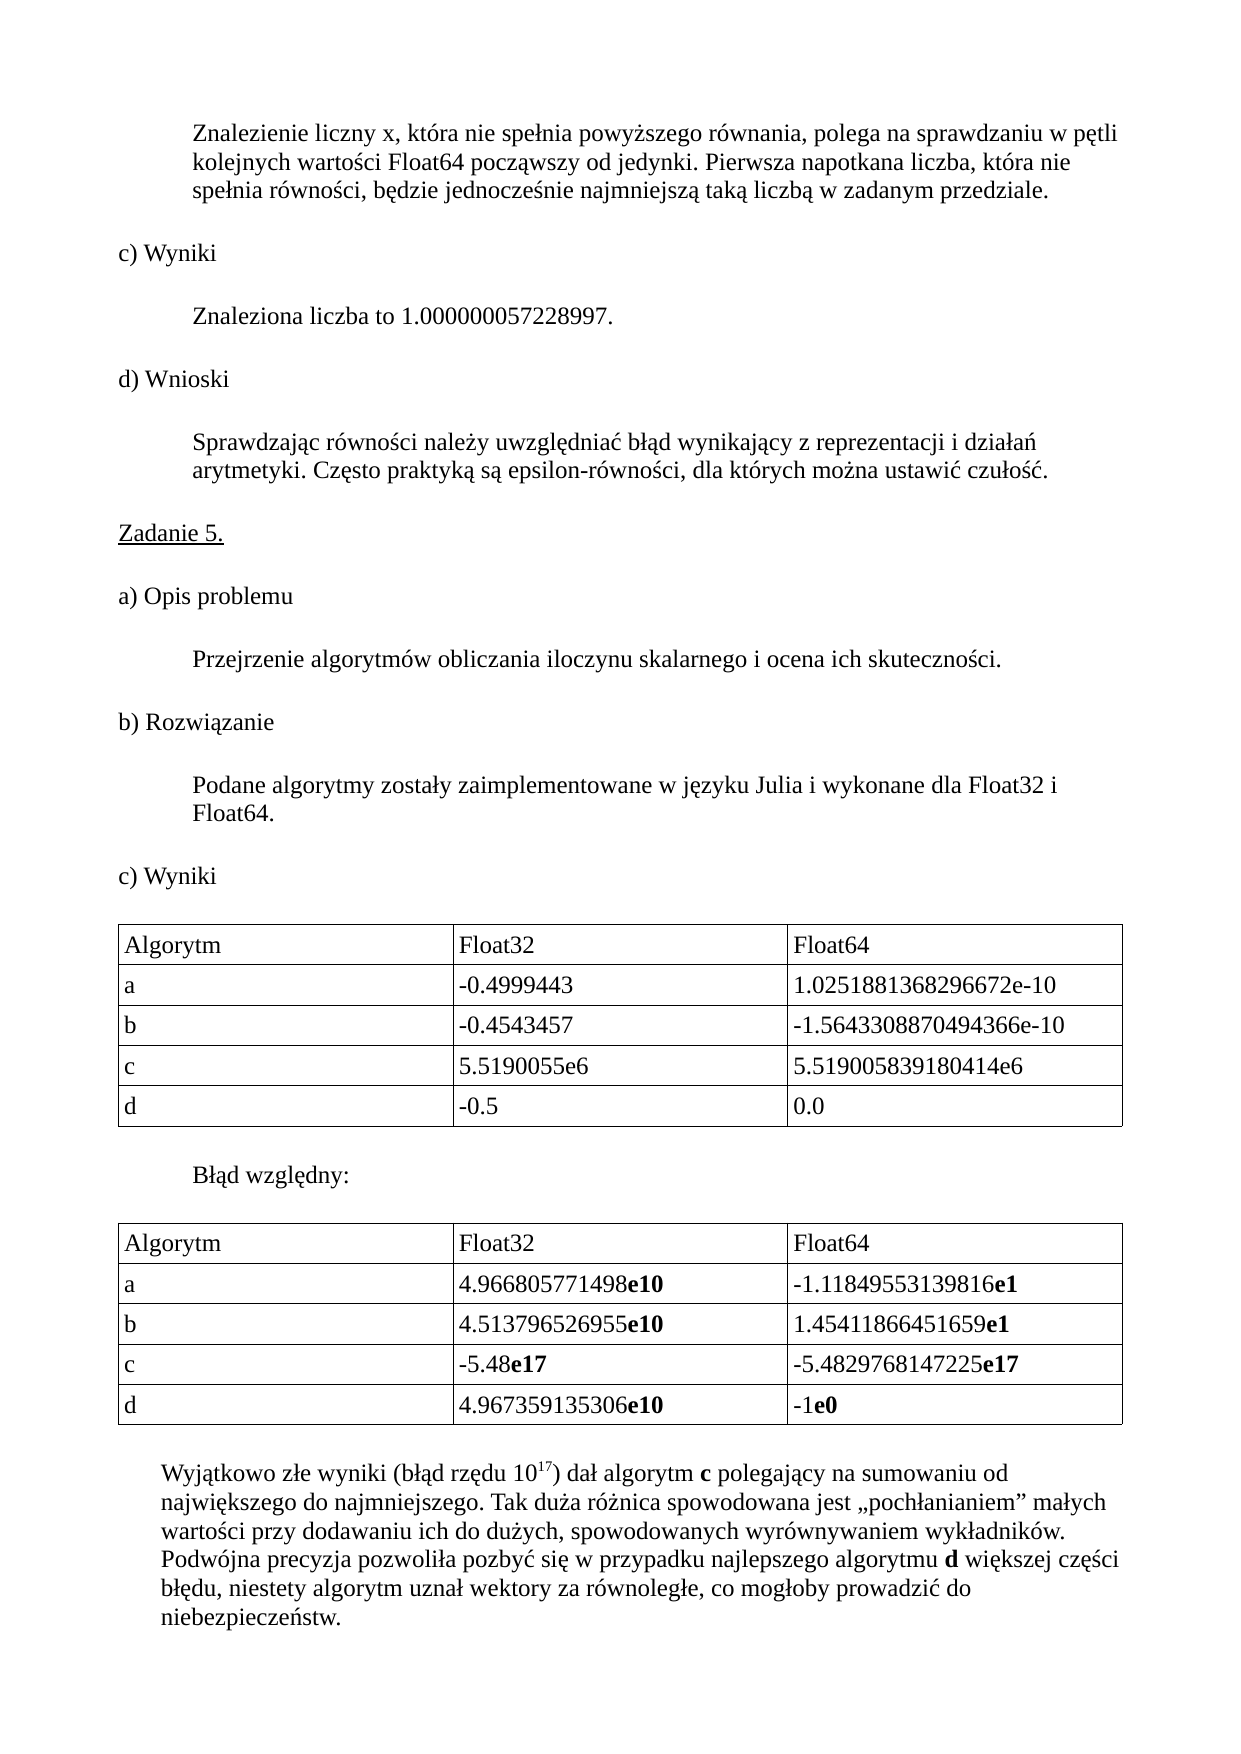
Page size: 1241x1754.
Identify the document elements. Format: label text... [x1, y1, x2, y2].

text d) Wnioski [118, 364, 1122, 393]
table_cell -5.48e17 [454, 1345, 787, 1384]
table_cell 4.967359135306e10 [454, 1385, 787, 1424]
table_cell 4.966805771498e10 [454, 1264, 787, 1303]
table_cell -5.4829768147225e17 [788, 1345, 1122, 1384]
text c) Wyniki [118, 861, 1122, 890]
text Znaleziona liczba to 1.000000057228997. [192, 301, 1122, 330]
table_cell 0.0 [788, 1086, 1122, 1126]
table_header Float32 [454, 1224, 787, 1263]
table_cell 4.513796526955e10 [454, 1304, 787, 1343]
text Sprawdzając równości należy uwzględniać błąd wynikający z reprezentacji i działań arytmetyki. Często praktyką są epsilon-równości, dla których można ustawić czułość. [192, 427, 1122, 484]
text a) Opis problemu [118, 581, 1122, 610]
table_cell a [119, 1264, 453, 1303]
table_cell c [119, 1345, 453, 1384]
table_cell 5.519005839180414e6 [788, 1046, 1122, 1085]
table_cell a [119, 965, 453, 1005]
table_cell c [119, 1046, 453, 1085]
table_header Algorytm [119, 925, 453, 964]
table_header Float64 [788, 1224, 1122, 1263]
text Przejrzenie algorytmów obliczania iloczynu skalarnego i ocena ich skuteczności. [192, 644, 1122, 673]
table_cell -1.11849553139816e1 [788, 1264, 1122, 1303]
text Wyjątkowo złe wyniki (błąd rzędu 1017) dał algorytm c polegający na sumowaniu od największego do najmniejszego. Tak duża różnica spowodowana jest „pochłanianiem” małych wartości przy dodawaniu ich do dużych, spowodowanych wyrównywaniem wykładników. Podwójna precyzja pozwoliła pozbyć się w przypadku najlepszego algorytmu d większej części błędu, niestety algorytm uznał wektory za równoległe, co mogłoby prowadzić do niebezpieczeństw. [161, 1458, 1122, 1631]
table_cell 1.0251881368296672e-10 [788, 965, 1122, 1005]
table_cell -1.5643308870494366e-10 [788, 1006, 1122, 1045]
text Błąd względny: [192, 1160, 1122, 1188]
text c) Wyniki [118, 238, 1122, 267]
table_cell -0.4999443 [454, 965, 787, 1005]
table_header Float32 [454, 925, 787, 964]
table_cell d [119, 1385, 453, 1424]
table_cell 1.45411866451659e1 [788, 1304, 1122, 1343]
text b) Rozwiązanie [118, 707, 1122, 736]
table_header Algorytm [119, 1224, 453, 1263]
table_cell -0.4543457 [454, 1006, 787, 1045]
table_header Float64 [788, 925, 1122, 964]
table_cell b [119, 1006, 453, 1045]
table_cell d [119, 1086, 453, 1126]
text Podane algorytmy zostały zaimplementowane w języku Julia i wykonane dla Float32 i Float64. [192, 770, 1122, 827]
table_cell 5.5190055e6 [454, 1046, 787, 1085]
table_cell -0.5 [454, 1086, 787, 1126]
table_cell -1e0 [788, 1385, 1122, 1424]
table_cell b [119, 1304, 453, 1343]
text Zadanie 5. [118, 518, 1122, 547]
text Znalezienie liczny x, która nie spełnia powyższego równania, polega na sprawdzaniu w pętli kolejnych wartości Float64 począwszy od jedynki. Pierwsza napotkana liczba, która nie spełnia równości, będzie jednocześnie najmniejszą taką liczbą w zadanym przedziale. [192, 118, 1122, 204]
